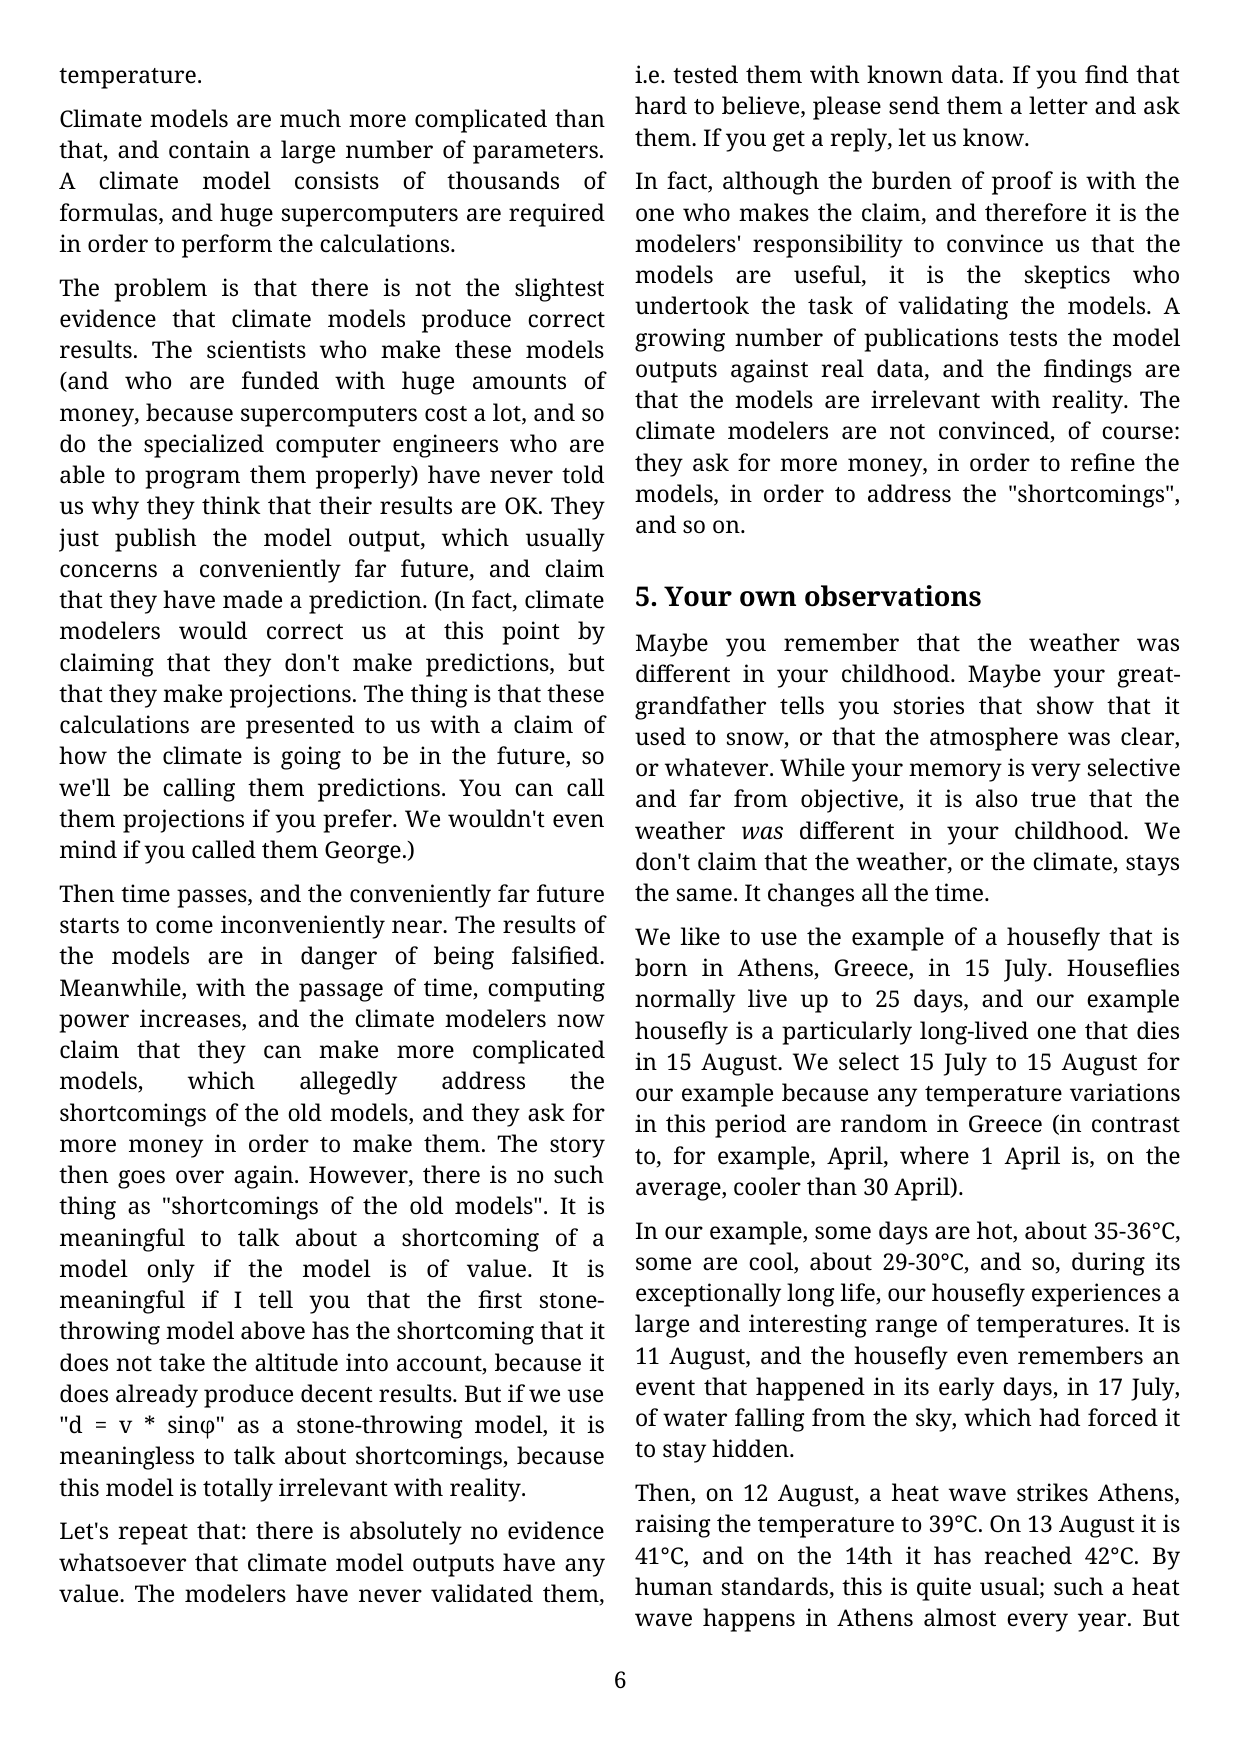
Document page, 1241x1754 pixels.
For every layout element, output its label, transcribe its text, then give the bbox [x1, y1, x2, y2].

text Maybe you remember that the weather was different in your childhood. Maybe your great-grandfather tells you stories that show that it used to snow, or that the atmosphere was clear, or whatever. While your memory is very selective and far from objective, it is also true that the weather was different in your childhood. We don't claim that the weather, or the climate, stays the same. It changes all the time. [635, 627, 1181, 908]
text Then, on 12 August, a heat wave strikes Athens, raising the temperature to 39°C. On 13 August it is 41°C, and on the 14th it has reached 42°C. By human standards, this is quite usual; such a heat wave happens in Athens almost every year. But [635, 1477, 1181, 1633]
text We like to use the example of a housefly that is born in Athens, Greece, in 15 July. Houseflies normally live up to 25 days, and our example housefly is a particularly long-lived one that dies in 15 August. We select 15 July to 15 August for our example because any temperature variations in this period are random in Greece (in contrast to, for example, April, where 1 April is, on the average, cooler than 30 April). [635, 921, 1181, 1202]
text Climate models are much more complicated than that, and contain a large number of parameters. A climate model consists of thousands of formulas, and huge supercomputers are required in order to perform the calculations. [59, 103, 605, 259]
text temperature. [59, 59, 605, 90]
subtitle Your own observations [635, 578, 1181, 615]
text i.e. tested them with known data. If you find that hard to believe, please send them a letter and ask them. If you get a reply, let us know. [635, 59, 1181, 153]
text Then time passes, and the conveniently far future starts to come inconveniently near. The results of the models are in danger of being falsified. Meanwhile, with the passage of time, computing power increases, and the climate modelers now claim that they can make more complicated models, which allegedly address the shortcomings of the old models, and they ask for more money in order to make them. The story then goes over again. However, there is no such thing as "shortcomings of the old models". It is meaningful to talk about a shortcoming of a model only if the model is of value. It is meaningful if I tell you that the first stone-throwing model above has the shortcoming that it does not take the altitude into account, because it does already produce decent results. But if we use "d = v * sinφ" as a stone-throwing model, it is meaningless to talk about shortcomings, because this model is totally irrelevant with reality. [59, 878, 605, 1503]
text Let's repeat that: there is absolutely no evidence whatsoever that climate model outputs have any value. The modelers have never validated them, [59, 1515, 605, 1609]
text In fact, although the burden of proof is with the one who makes the claim, and therefore it is the modelers' responsibility to convince us that the models are useful, it is the skeptics who undertook the task of validating the models. A growing number of publications tests the model outputs against real data, and the findings are that the models are irrelevant with reality. The climate modelers are not convinced, of course: they ask for more money, in order to refine the models, in order to address the "shortcomings", and so on. [635, 165, 1181, 540]
text The problem is that there is not the slightest evidence that climate models produce correct results. The scientists who make these models (and who are funded with huge amounts of money, because supercomputers cost a lot, and so do the specialized computer engineers who are able to program them properly) have never told us why they think that their results are OK. They just publish the model output, which usually concerns a conveniently far future, and claim that they have made a prediction. (In fact, climate modelers would correct us at this point by claiming that they don't make predictions, but that they make projections. The thing is that these calculations are presented to us with a claim of how the climate is going to be in the future, so we'll be calling them predictions. You can call them projections if you prefer. We wouldn't even mind if you called them George.) [59, 272, 605, 865]
text In our example, some days are hot, about 35-36°C, some are cool, about 29-30°C, and so, during its exceptionally long life, our housefly experiences a large and interesting range of temperatures. It is 11 August, and the housefly even remembers an event that happened in its early days, in 17 July, of water falling from the sky, which had forced it to stay hidden. [635, 1215, 1181, 1465]
